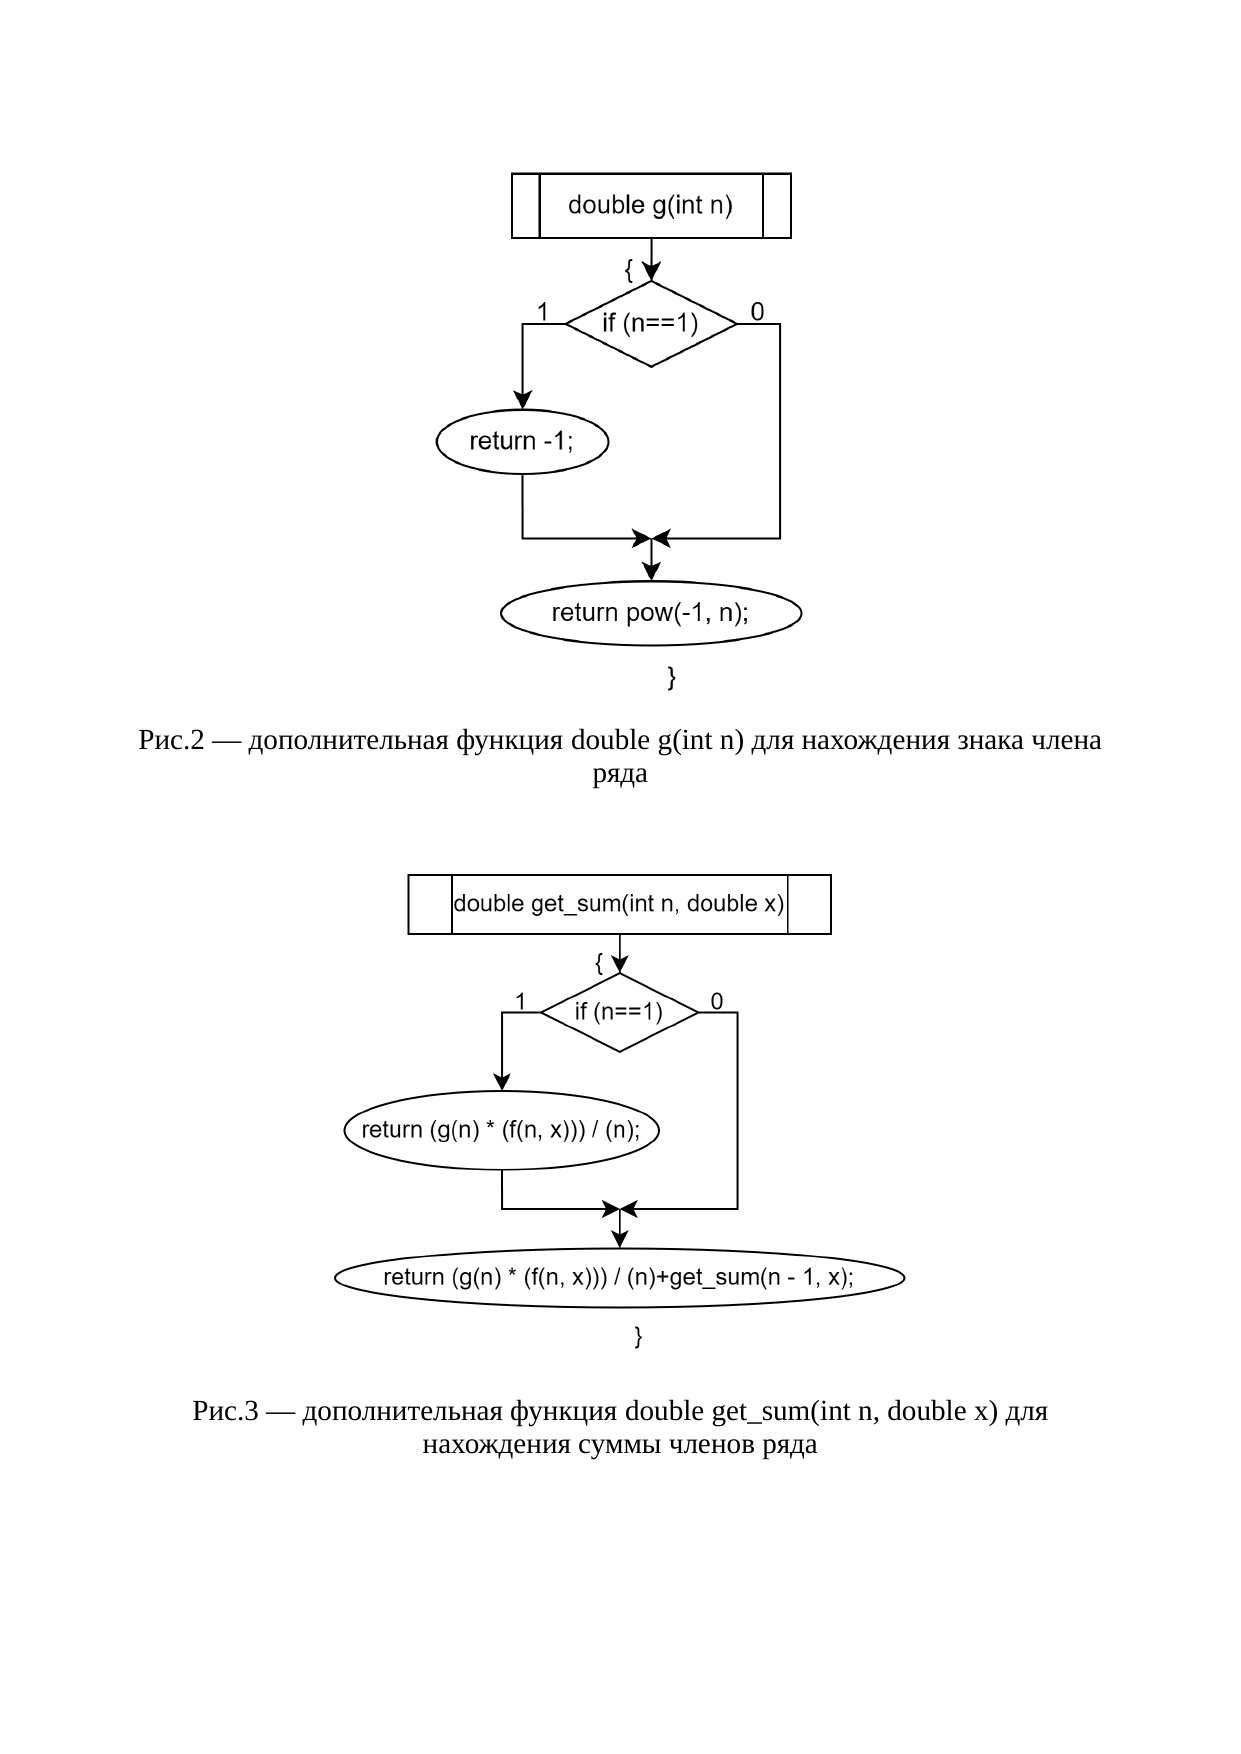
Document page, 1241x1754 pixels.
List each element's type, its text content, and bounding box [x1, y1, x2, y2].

text Рис.3 — дополнительная функция double get_sum(int n, double x) для нахождения суммы членов ряда [118, 1393, 1122, 1460]
picture [414, 151, 826, 715]
text Рис.2 — дополнительная функция double g(int n) для нахождения знака члена ряда [118, 722, 1122, 789]
picture [314, 855, 927, 1371]
